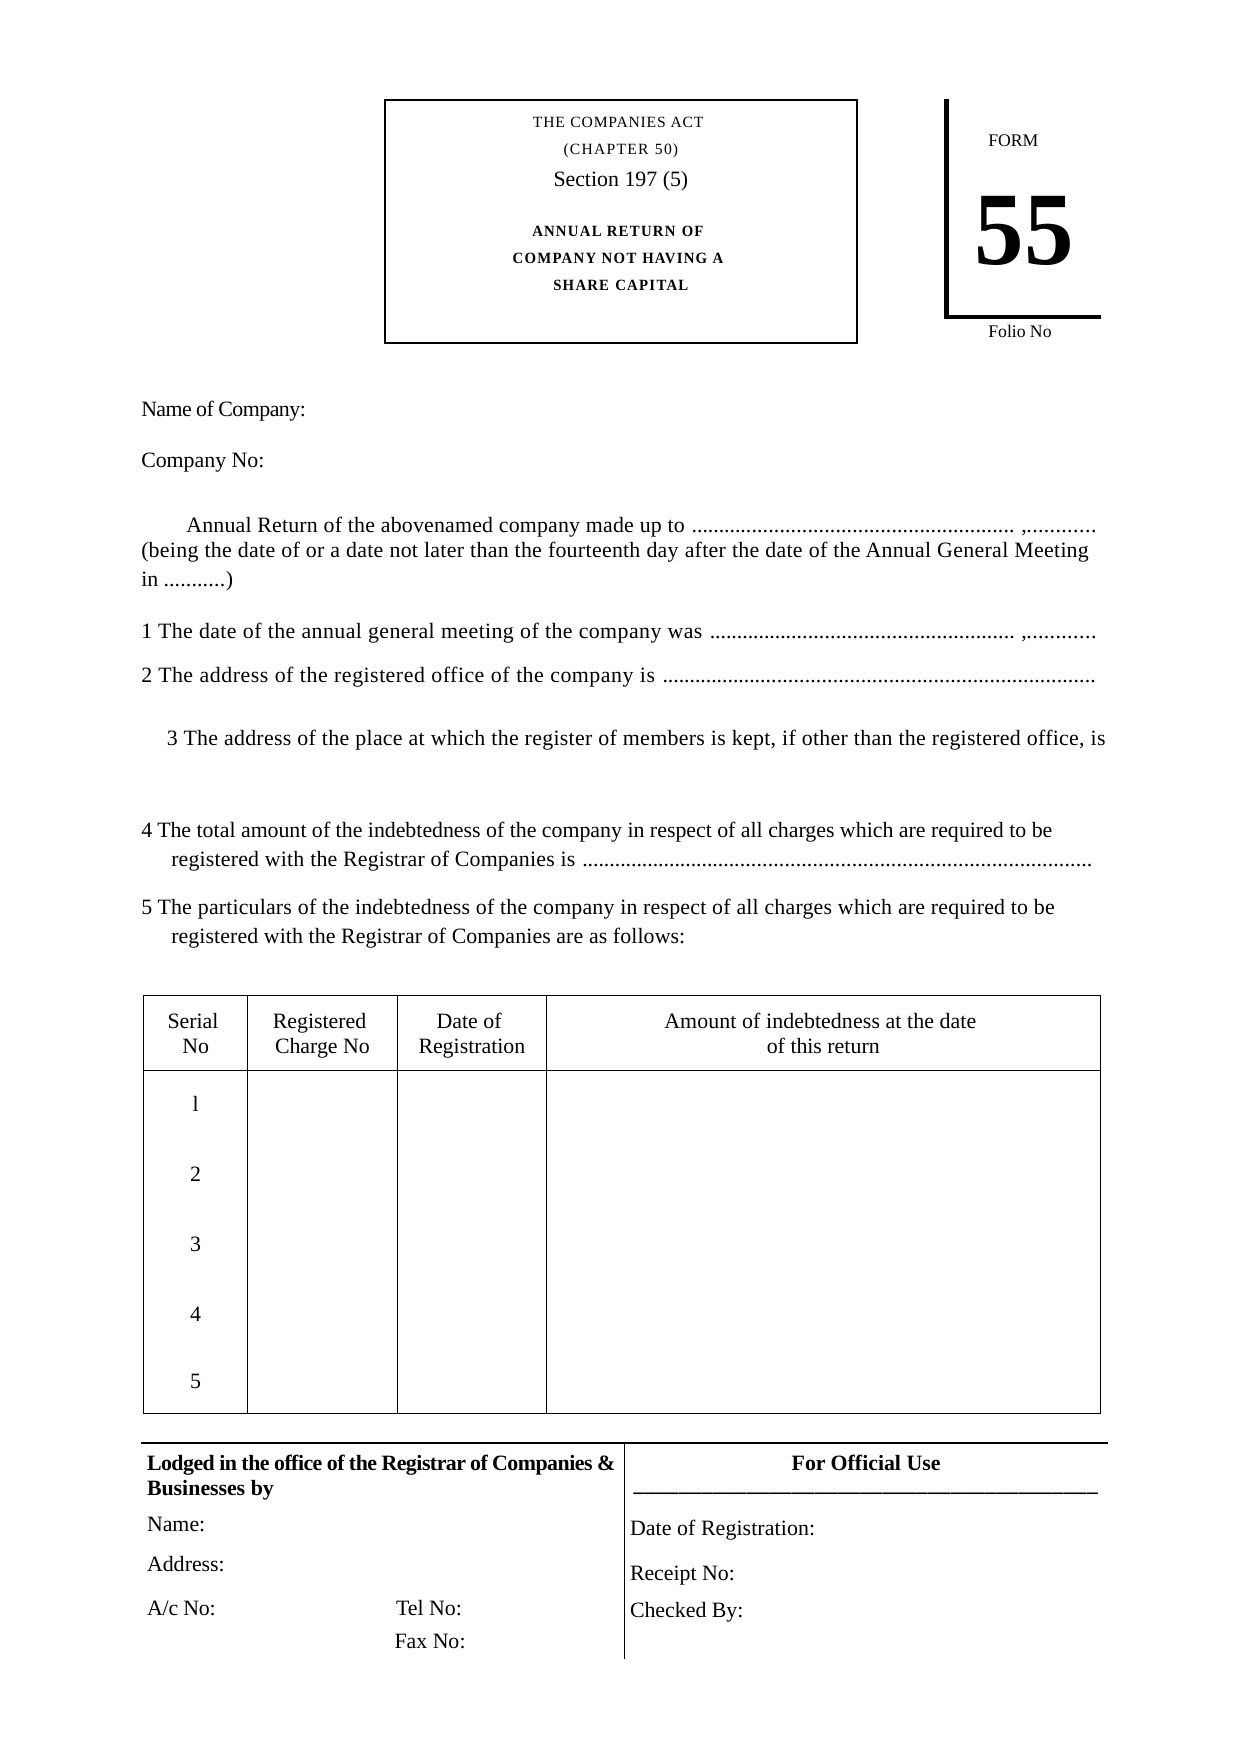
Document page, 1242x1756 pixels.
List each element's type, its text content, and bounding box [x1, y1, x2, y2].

table_cell l 2 3 4 5 [144, 1071, 247, 1413]
table_header For Official Use _________________________________________ Date of Registration: Receipt No: Checked By: [625, 1444, 1108, 1659]
table_header THE COMPANIES ACT (CHAPTER 50) Section 197 (5) ANNUAL RETURN OF COMPANY NOT HAVING A SHARE CAPITAL [386, 101, 856, 315]
text 1 The date of the annual general meeting of the company was , [141, 618, 1108, 643]
text 5 The particulars of the indebtedness of the company in respect of all charges which are required to be registered with the Registrar of Companies are as follows: [141, 894, 1108, 948]
table_header Serial No [144, 996, 247, 1070]
table_cell [547, 1071, 1100, 1413]
table_header Amount of indebtedness at the date of this return [547, 996, 1100, 1070]
table_header Registered Charge No [248, 996, 397, 1070]
table_header [858, 99, 944, 315]
text 2 The address of the registered office of the company is [141, 662, 1108, 687]
table_header Date of Registration [398, 996, 546, 1070]
text Annual Return of the abovenamed company made up to , [186, 512, 1108, 537]
table_cell [858, 315, 946, 342]
table_cell [398, 1071, 546, 1413]
text 3 The address of the place at which the register of members is kept, if other than the registered office, is [141, 724, 1108, 750]
table_cell Folio No [946, 319, 1101, 342]
table_header Lodged in the office of the Registrar of Companies & Businesses by Name: Address: A/c No: Tel No: Fax No: [141, 1444, 624, 1659]
table_cell [386, 315, 856, 342]
table_header FORM 55 [949, 99, 1101, 315]
table_cell [248, 1071, 397, 1413]
text Name of Company: <o.name> Company No: <o.uen> [141, 396, 1098, 472]
text (being the date of or a date not later than the fourteenth day after the date of the Annual General Meeting in ) [141, 537, 1108, 592]
text 4 The total amount of the indebtedness of the company in respect of all charges which are required to be registered with the Registrar of Companies is [141, 817, 1108, 871]
